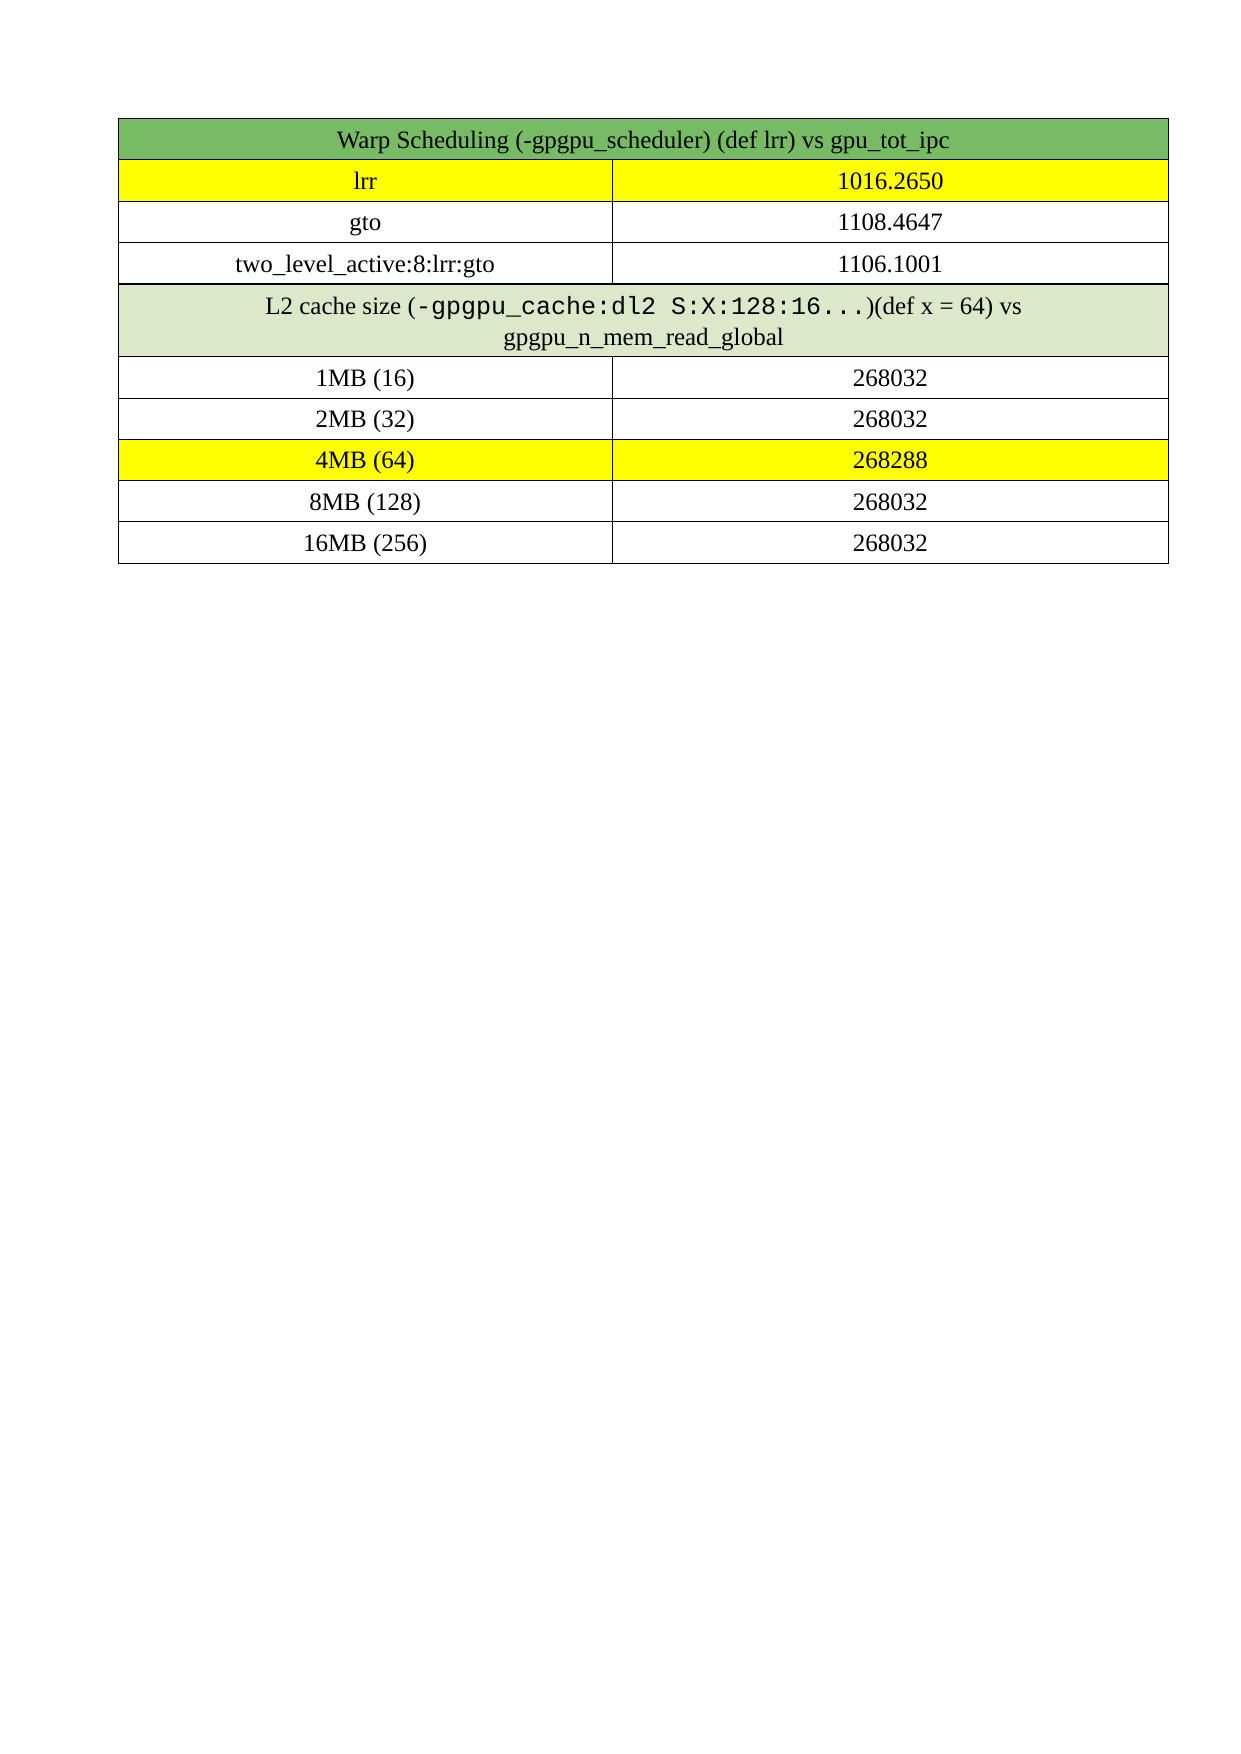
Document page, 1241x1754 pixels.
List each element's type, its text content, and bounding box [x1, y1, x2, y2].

table_header L2 cache size (-gpgpu_cache:dl2 S:X:128:16...)(def x = 64) vs gpgpu_n_mem_read_global [119, 285, 1168, 356]
table_cell 1016.2650 [613, 160, 1168, 201]
table_header Warp Scheduling (-gpgpu_scheduler) (def lrr) vs gpu_tot_ipc [119, 119, 1168, 159]
table_cell 1MB (16) [119, 357, 612, 397]
table_cell 268032 [613, 481, 1168, 521]
table_cell 268032 [613, 399, 1168, 439]
table_cell 268288 [613, 440, 1168, 480]
table_cell gto [119, 202, 612, 242]
table_cell 1108.4647 [613, 202, 1168, 242]
table_cell 16MB (256) [119, 522, 612, 562]
table_cell two_level_active:8:lrr:gto [119, 243, 612, 283]
table_cell lrr [119, 160, 612, 201]
table_cell 4MB (64) [119, 440, 612, 480]
table_cell 8MB (128) [119, 481, 612, 521]
table_cell 2MB (32) [119, 399, 612, 439]
table_cell 1106.1001 [613, 243, 1168, 283]
table_cell 268032 [613, 522, 1168, 562]
table_cell 268032 [613, 357, 1168, 397]
